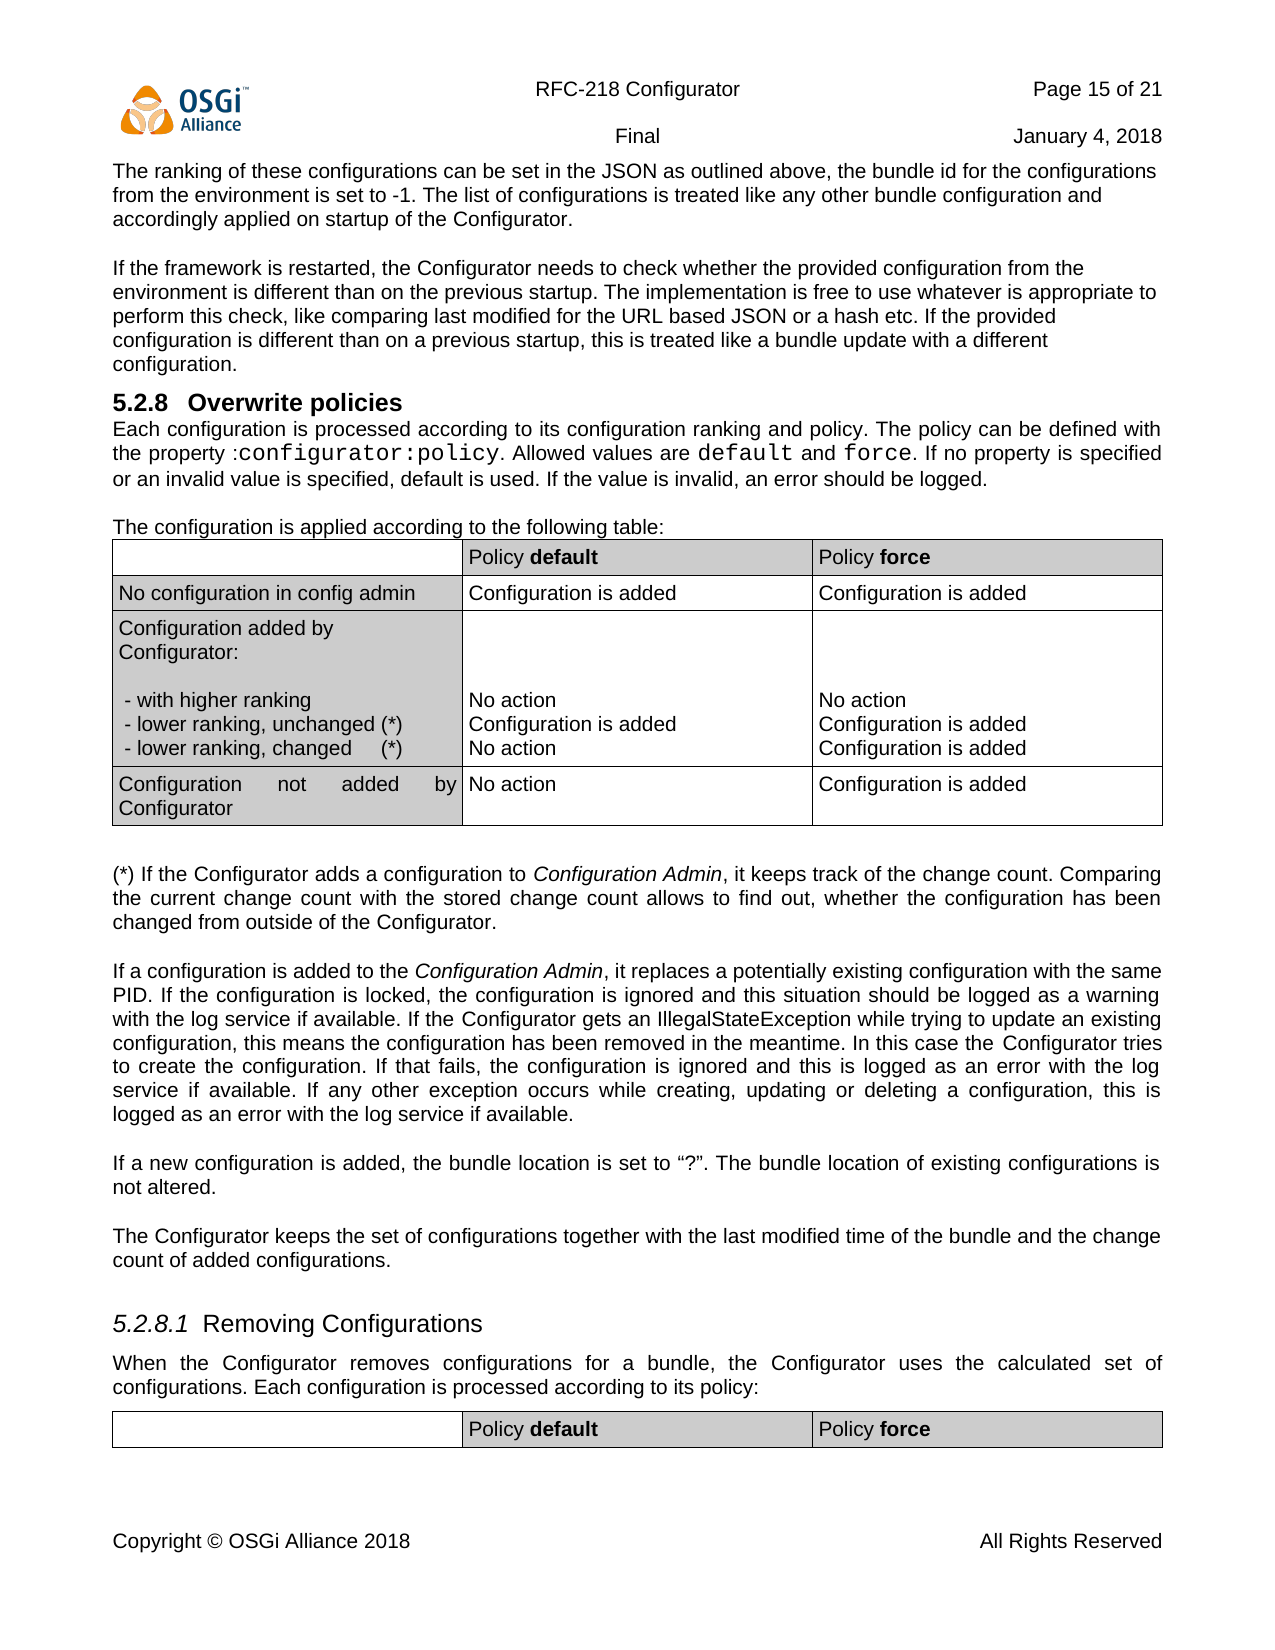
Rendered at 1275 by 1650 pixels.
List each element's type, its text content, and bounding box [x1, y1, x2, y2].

table_cell Configuration is added [813, 576, 1162, 610]
text (*) If the Configurator adds a configuration to Configuration Admin, it keeps track of the change count. Comparing the current change count with the stored change count allows to find out, whether the configuration has been changed from outside of the Configurator. [112, 862, 1162, 933]
table_header [113, 1412, 462, 1447]
table_header Policy default [463, 1412, 812, 1447]
text The configuration is applied according to the following table: [112, 515, 1162, 539]
table_cell Configuration added by Configurator: - with higher ranking - lower ranking, unchanged (*) - lower ranking, changed (*) [113, 611, 462, 766]
text When the Configurator removes configurations for a bundle, the Configurator uses the calculated set of configurations. Each configuration is processed according to its policy: [112, 1351, 1162, 1399]
text The Configurator keeps the set of configurations together with the last modified time of the bundle and the change count of added configurations. [112, 1224, 1162, 1272]
table_cell Configuration not added by Configurator [113, 767, 462, 825]
picture [113, 78, 257, 142]
subtitle Overwrite policies [112, 388, 1162, 417]
table_cell Configuration is added [463, 576, 812, 610]
table_header Policy force [813, 1412, 1162, 1447]
table_cell No action [463, 767, 812, 825]
text Each configuration is processed according to its configuration ranking and policy. The policy can be defined with the property :configurator:policy. Allowed values are default and force. If no property is specified or an invalid value is specified, default is used. If the value is invalid, an error should be logged. [112, 417, 1162, 491]
table_cell No action Configuration is added Configuration is added [813, 611, 1162, 766]
text If a new configuration is added, the bundle location is set to “?”. The bundle location of existing configurations is not altered. [112, 1151, 1162, 1199]
text The ranking of these configurations can be set in the JSON as outlined above, the bundle id for the configurations from the environment is set to -1. The list of configurations is treated like any other bundle configuration and accordingly applied on startup of the Configurator. [112, 159, 1162, 231]
subtitle Removing Configurations [112, 1309, 1162, 1338]
table_cell Configuration is added [813, 767, 1162, 825]
table_cell No action Configuration is added No action [463, 611, 812, 766]
table_cell No configuration in config admin [113, 576, 462, 610]
text If a configuration is added to the Configuration Admin, it replaces a potentially existing configuration with the same PID. If the configuration is locked, the configuration is ignored and this situation should be logged as a warning with the log service if available. If the Configurator gets an IllegalStateException while trying to update an existing configuration, this means the configuration has been removed in the meantime. In this case the Configurator tries to create the configuration. If that fails, the configuration is ignored and this is logged as an error with the log service if available. If any other exception occurs while creating, updating or deleting a configuration, this is logged as an error with the log service if available. [112, 958, 1162, 1126]
text If the framework is restarted, the Configurator needs to check whether the provided configuration from the environment is different than on the previous startup. The implementation is free to use whatever is appropriate to perform this check, like comparing last modified for the URL based JSON or a hash etc. If the provided configuration is different than on a previous startup, this is treated like a bundle update with a different configuration. [112, 256, 1162, 376]
table_header Policy force [813, 540, 1162, 575]
table_header [113, 540, 462, 575]
table_header Policy default [463, 540, 812, 575]
